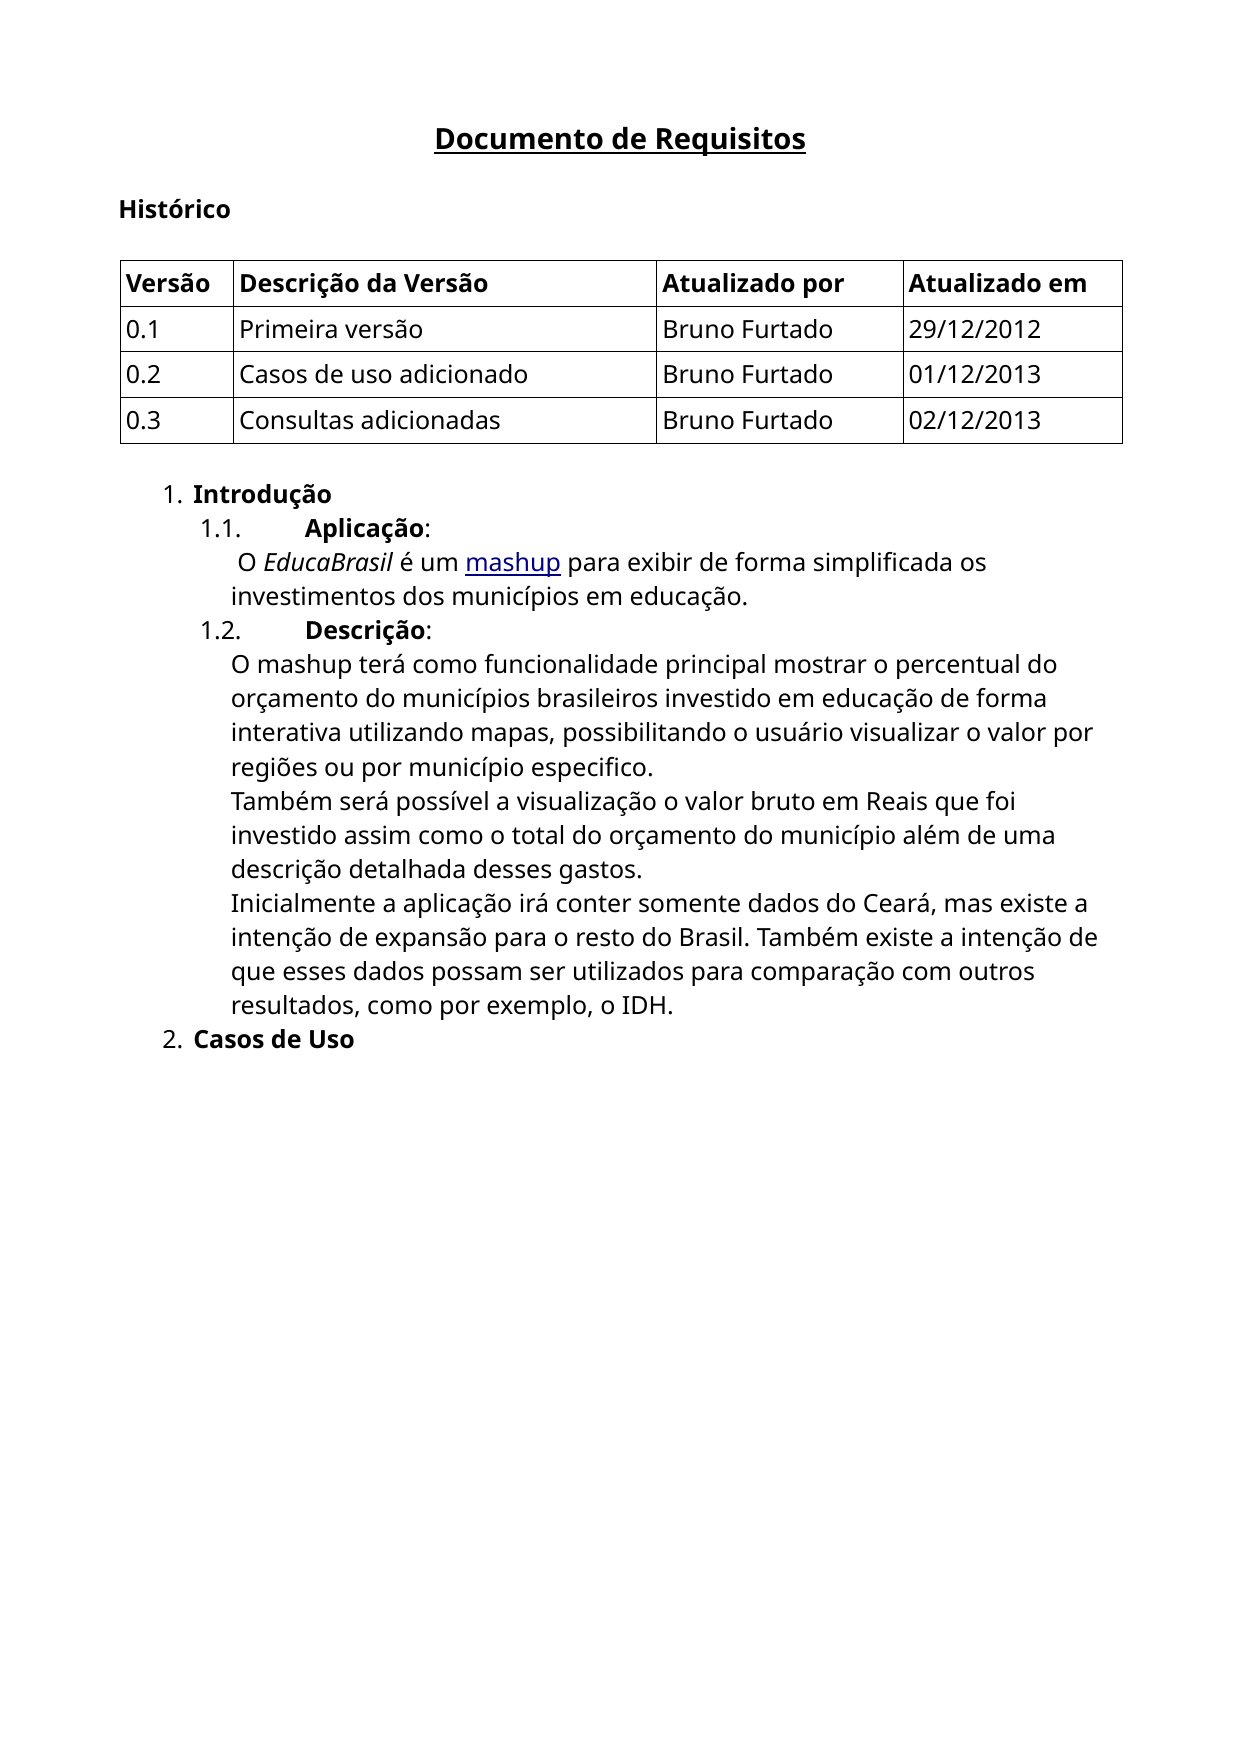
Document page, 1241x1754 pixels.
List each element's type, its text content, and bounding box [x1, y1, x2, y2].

list O mashup terá como funcionalidade principal mostrar o percentual do orçamento do municípios brasileiros investido em educação de forma interativa utilizando mapas, possibilitando o usuário visualizar o valor por regiões ou por município especifico. [193, 647, 1122, 783]
table_cell 01/12/2013 [904, 352, 1122, 397]
table_cell 0.3 [121, 398, 233, 442]
list Também será possível a visualização o valor bruto em Reais que foi investido assim como o total do orçamento do município além de uma descrição detalhada desses gastos. [193, 783, 1122, 885]
table_cell Primeira versão [234, 307, 656, 351]
table_header Descrição da Versão [234, 261, 656, 306]
table_cell Consultas adicionadas [234, 398, 656, 442]
table_cell 02/12/2013 [904, 398, 1122, 442]
list O EducaBrasil é um mashup para exibir de forma simplificada os investimentos dos municípios em educação. [193, 545, 1122, 613]
list Introdução [156, 477, 1122, 511]
list Aplicação: [193, 511, 1122, 545]
table_header Versão [121, 261, 233, 306]
list Inicialmente a aplicação irá conter somente dados do Ceará, mas existe a intenção de expansão para o resto do Brasil. Também existe a intenção de que esses dados possam ser utilizados para comparação com outros resultados, como por exemplo, o IDH. [193, 885, 1122, 1022]
text Histórico [118, 192, 1122, 226]
list Descrição: [193, 613, 1122, 647]
table_cell 0.1 [121, 307, 233, 351]
table_header Atualizado por [657, 261, 903, 306]
table_cell Bruno Furtado [657, 352, 903, 397]
table_cell Casos de uso adicionado [234, 352, 656, 397]
text Documento de Requisitos [118, 118, 1122, 158]
table_cell Bruno Furtado [657, 307, 903, 351]
table_cell 29/12/2012 [904, 307, 1122, 351]
table_cell 0.2 [121, 352, 233, 397]
table_header Atualizado em [904, 261, 1122, 306]
table_cell Bruno Furtado [657, 398, 903, 442]
list Casos de Uso [156, 1022, 1122, 1056]
